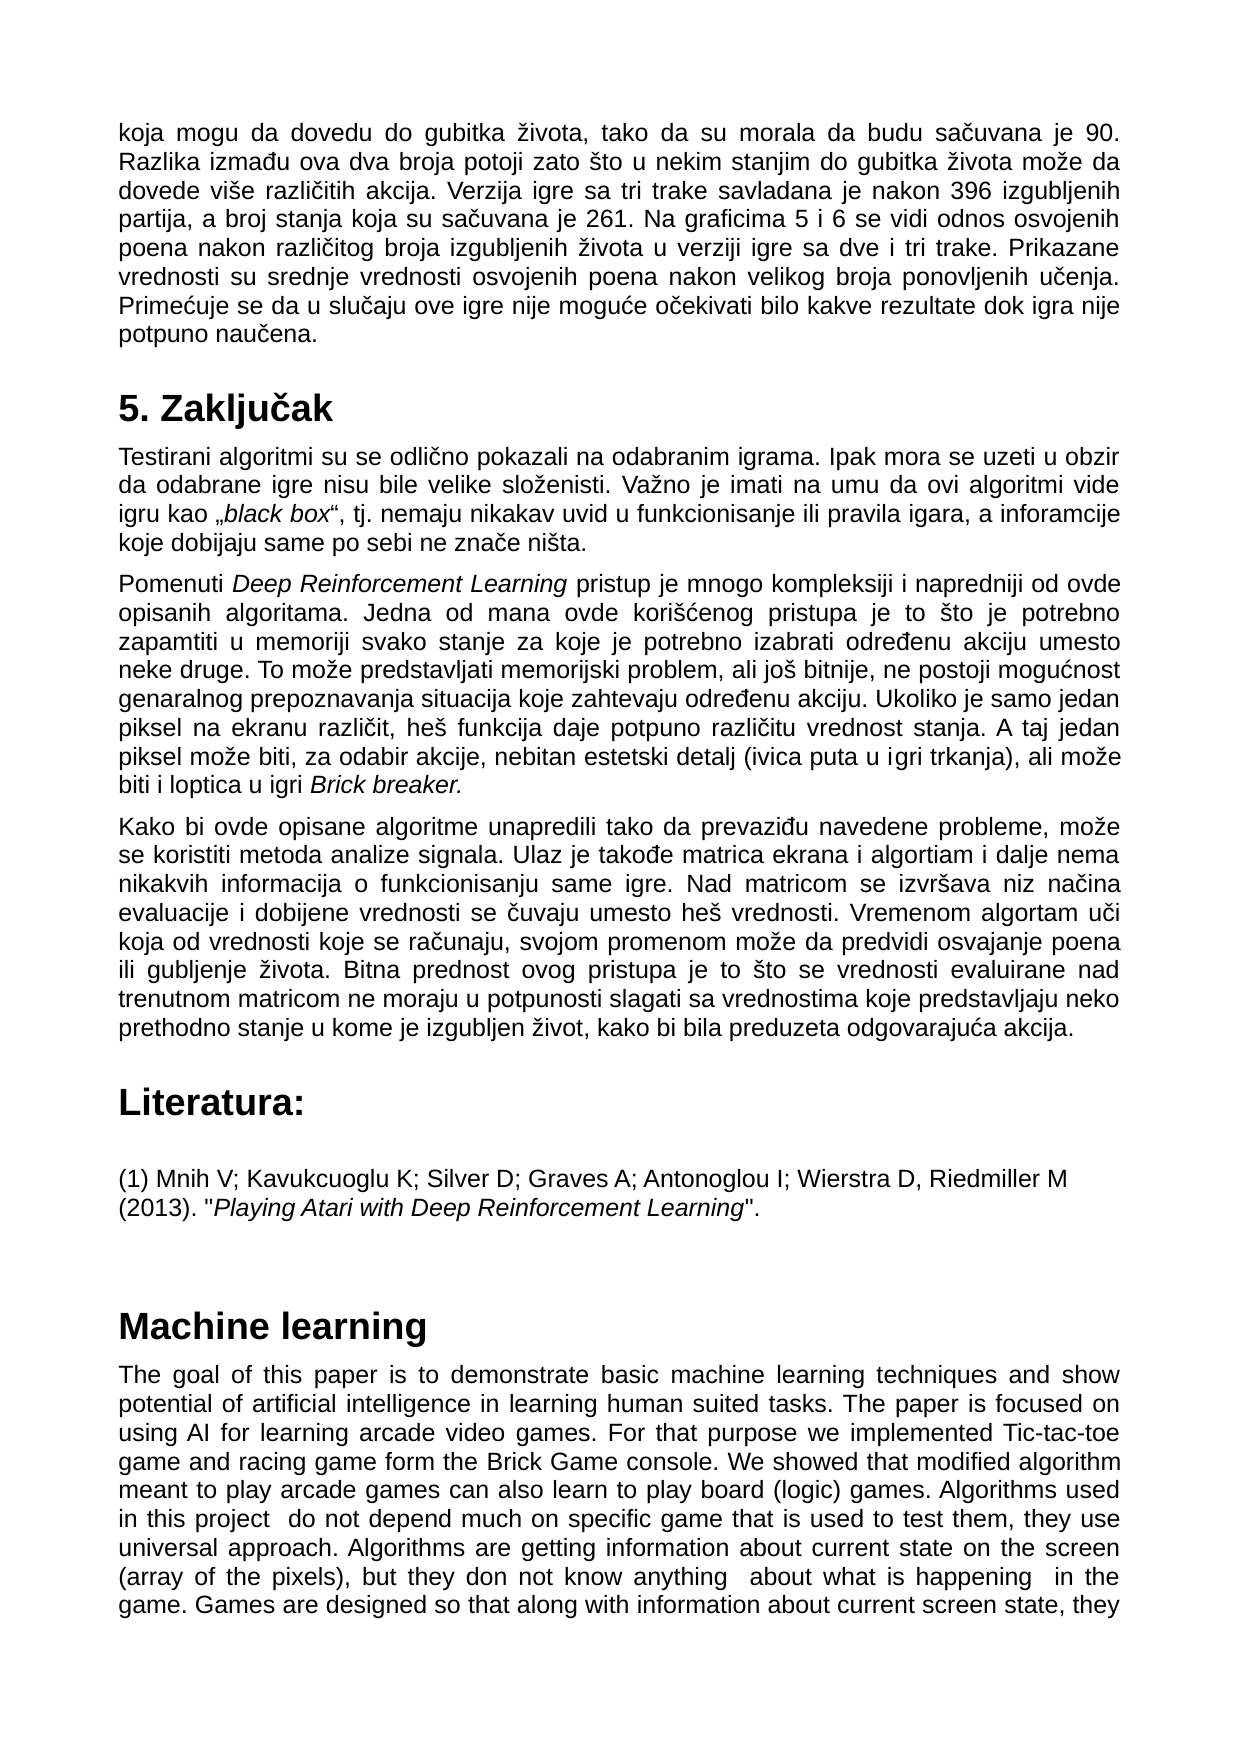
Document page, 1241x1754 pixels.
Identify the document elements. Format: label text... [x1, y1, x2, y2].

subtitle Literatura: [118, 1079, 1122, 1123]
subtitle 5. Zaključak [118, 386, 1122, 429]
text Kako bi ovde opisane algoritme unapredili tako da prevaziđu navedene probleme, može se koristiti metoda analize signala. Ulaz je takođe matrica ekrana i algortiam i dalje nema nikakvih informacija o funkcionisanju same igre. Nad matricom se izvršava niz načina evaluacije i dobijene vrednosti se čuvaju umesto heš vrednosti. Vremenom algortam uči koja od vrednosti koje se računaju, svojom promenom može da predvidi osvajanje poena ili gubljenje života. Bitna prednost ovog pristupa je to što se vrednosti evaluirane nad trenutnom matricom ne moraju u potpunosti slagati sa vrednostima koje predstavljaju neko prethodno stanje u kome je izgubljen život, kako bi bila preduzeta odgovarajuća akcija. [118, 812, 1122, 1042]
text (1) Mnih V; Kavukcuoglu K; Silver D; Graves A; Antonoglou I; Wierstra D, Riedmiller M (2013). "Playing Atari with Deep Reinforcement Learning". [118, 1164, 1122, 1222]
subtitle Machine learning [118, 1304, 1122, 1348]
text Pomenuti Deep Reinforcement Learning pristup je mnogo kompleksiji i napredniji od ovde opisanih algoritama. Jedna od mana ovde korišćenog pristupa je to što je potrebno zapamtiti u memoriji svako stanje za koje je potrebno izabrati određenu akciju umesto neke druge. To može predstavljati memorijski problem, ali još bitnije, ne postoji mogućnost genaralnog prepoznavanja situacija koje zahtevaju određenu akciju. Ukoliko je samo jedan piksel na ekranu različit, heš funkcija daje potpuno različitu vrednost stanja. A taj jedan piksel može biti, za odabir akcije, nebitan estetski detalj (ivica puta u igri trkanja), ali može biti i loptica u igri Brick breaker. [118, 569, 1122, 799]
text Testirani algoritmi su se odlično pokazali na odabranim igrama. Ipak mora se uzeti u obzir da odabrane igre nisu bile velike složenisti. Važno je imati na umu da ovi algoritmi vide igru kao „black box“, tj. nemaju nikakav uvid u funkcionisanje ili pravila igara, a inforamcije koje dobijaju same po sebi ne znače ništa. [118, 442, 1122, 557]
text The goal of this paper is to demonstrate basic machine learning techniques and show potential of artificial intelligence in learning human suited tasks. The paper is focused on using AI for learning arcade video games. For that purpose we implemented Tic-tac-toe game and racing game form the Brick Game console. We showed that modified algorithm meant to play arcade games can also learn to play board (logic) games. Algorithms used in this project do not depend much on specific game that is used to test them, they use universal approach. Algorithms are getting information about current state on the screen (array of the pixels), but they don not know anything about what is happening in the game. Games are designed so that along with information about current screen state, they [118, 1360, 1122, 1619]
text koja mogu da dovedu do gubitka života, tako da su morala da budu sačuvana je 90. Razlika izmađu ova dva broja potoji zato što u nekim stanjim do gubitka života može da dovede više različitih akcija. Verzija igre sa tri trake savladana je nakon 396 izgubljenih partija, a broj stanja koja su sačuvana je 261. Na graficima 5 i 6 se vidi odnos osvojenih poena nakon različitog broja izgubljenih života u verziji igre sa dve i tri trake. Prikazane vrednosti su srednje vrednosti osvojenih poena nakon velikog broja ponovljenih učenja. Primećuje se da u slučaju ove igre nije moguće očekivati bilo kakve rezultate dok igra nije potpuno naučena. [118, 118, 1122, 348]
